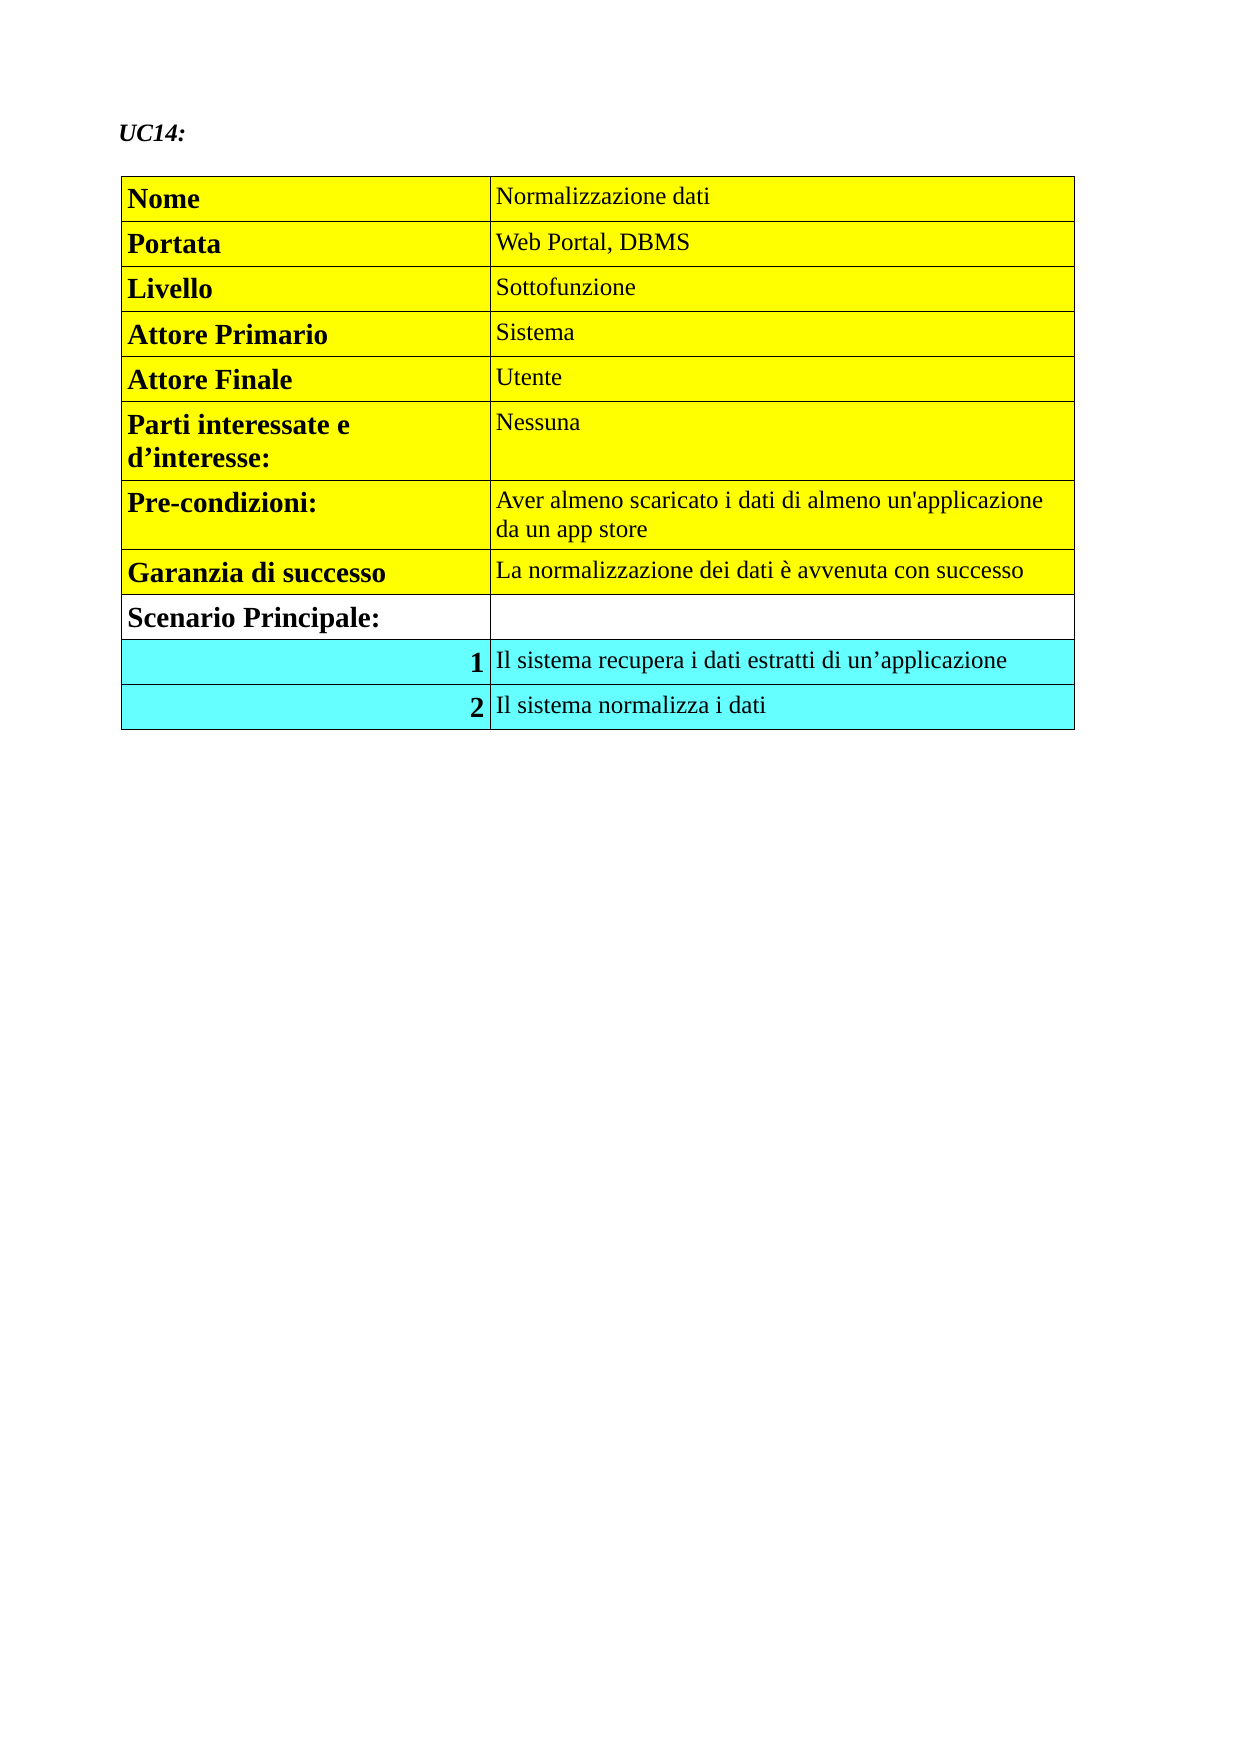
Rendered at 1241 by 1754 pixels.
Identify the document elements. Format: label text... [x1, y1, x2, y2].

table_header Nome [122, 177, 490, 221]
table_cell Sistema [491, 312, 1074, 356]
table_cell Scenario Principale: [122, 595, 490, 639]
table_cell Garanzia di successo [122, 550, 490, 594]
table_cell Attore Finale [122, 357, 490, 401]
table_cell Il sistema normalizza i dati [491, 685, 1074, 729]
table_cell Nessuna [491, 402, 1074, 480]
table_cell Il sistema recupera i dati estratti di un’applicazione [491, 640, 1074, 684]
table_cell La normalizzazione dei dati è avvenuta con successo [491, 550, 1074, 594]
table_cell Parti interessate e d’interesse: [122, 402, 490, 480]
text UC14: [118, 118, 1122, 147]
table_cell 1 [122, 640, 490, 684]
table_cell Livello [122, 267, 490, 311]
table_cell Pre-condizioni: [122, 481, 490, 549]
table_cell Sottofunzione [491, 267, 1074, 311]
table_header Normalizzazione dati [491, 177, 1074, 221]
table_cell Portata [122, 222, 490, 266]
table_cell Aver almeno scaricato i dati di almeno un'applicazione da un app store [491, 481, 1074, 549]
table_cell 2 [122, 685, 490, 729]
table_cell Web Portal, DBMS [491, 222, 1074, 266]
table_cell Attore Primario [122, 312, 490, 356]
table_cell Utente [491, 357, 1074, 401]
table_cell [491, 595, 1074, 639]
